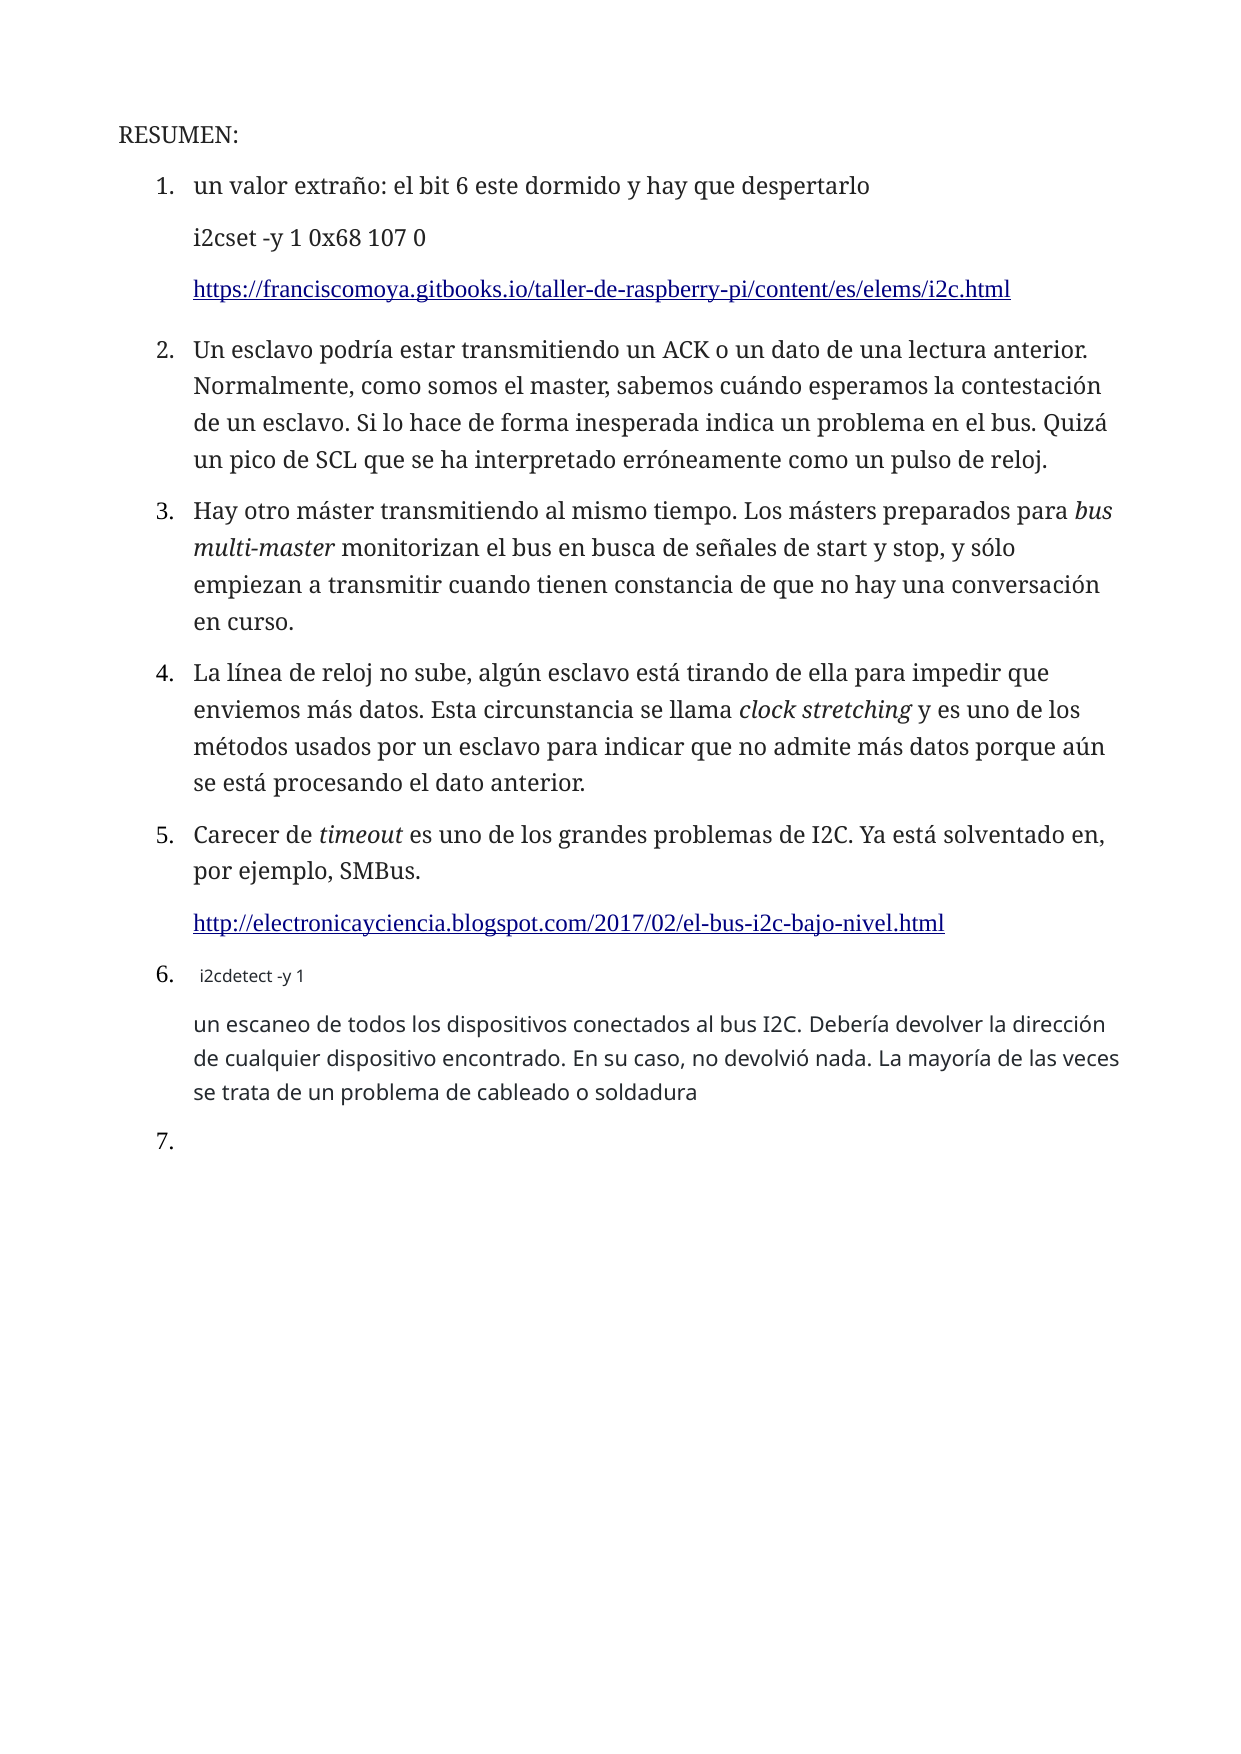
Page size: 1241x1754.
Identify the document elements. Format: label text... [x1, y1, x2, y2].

text RESUMEN: [118, 118, 1122, 150]
list Hay otro máster transmitiendo al mismo tiempo. Los másters preparados para bus multi-master monitorizan el bus en busca de señales de start y stop, y sólo empiezan a transmitir cuando tienen constancia de que no hay una conversación en curso. [156, 494, 1122, 637]
list i2cset -y 1 0x68 107 0 [156, 221, 1122, 253]
list La línea de reloj no sube, algún esclavo está tirando de ella para impedir que enviemos más datos. Esta circunstancia se llama clock stretching y es uno de los métodos usados por un esclavo para indicar que no admite más datos porque aún se está procesando el dato anterior. [156, 656, 1122, 798]
list Carecer de timeout es uno de los grandes problemas de I2C. Ya está solventado en, por ejemplo, SMBus. [156, 818, 1122, 887]
list http://electronicayciencia.blogspot.com/2017/02/el-bus-i2c-bajo-nivel.html [156, 906, 1122, 938]
list https://franciscomoya.gitbooks.io/taller-de-raspberry-pi/content/es/elems/i2c.html [156, 272, 1122, 304]
list Un esclavo podría estar transmitiendo un ACK o un dato de una lectura anterior. Normalmente, como somos el master, sabemos cuándo esperamos la contestación de un esclavo. Si lo hace de forma inesperada indica un problema en el bus. Quizá un pico de SCL que se ha interpretado erróneamente como un pulso de reloj. [156, 333, 1122, 475]
list i2cdetect -y 1 [156, 957, 1122, 989]
list un valor extraño: el bit 6 este dormido y hay que despertarlo [156, 169, 1122, 201]
list un escaneo de todos los dispositivos conectados al bus I2C. Debería devolver la dirección de cualquier dispositivo encontrado. En su caso, no devolvió nada. La mayoría de las veces se trata de un problema de cableado o soldadura [156, 1009, 1122, 1107]
